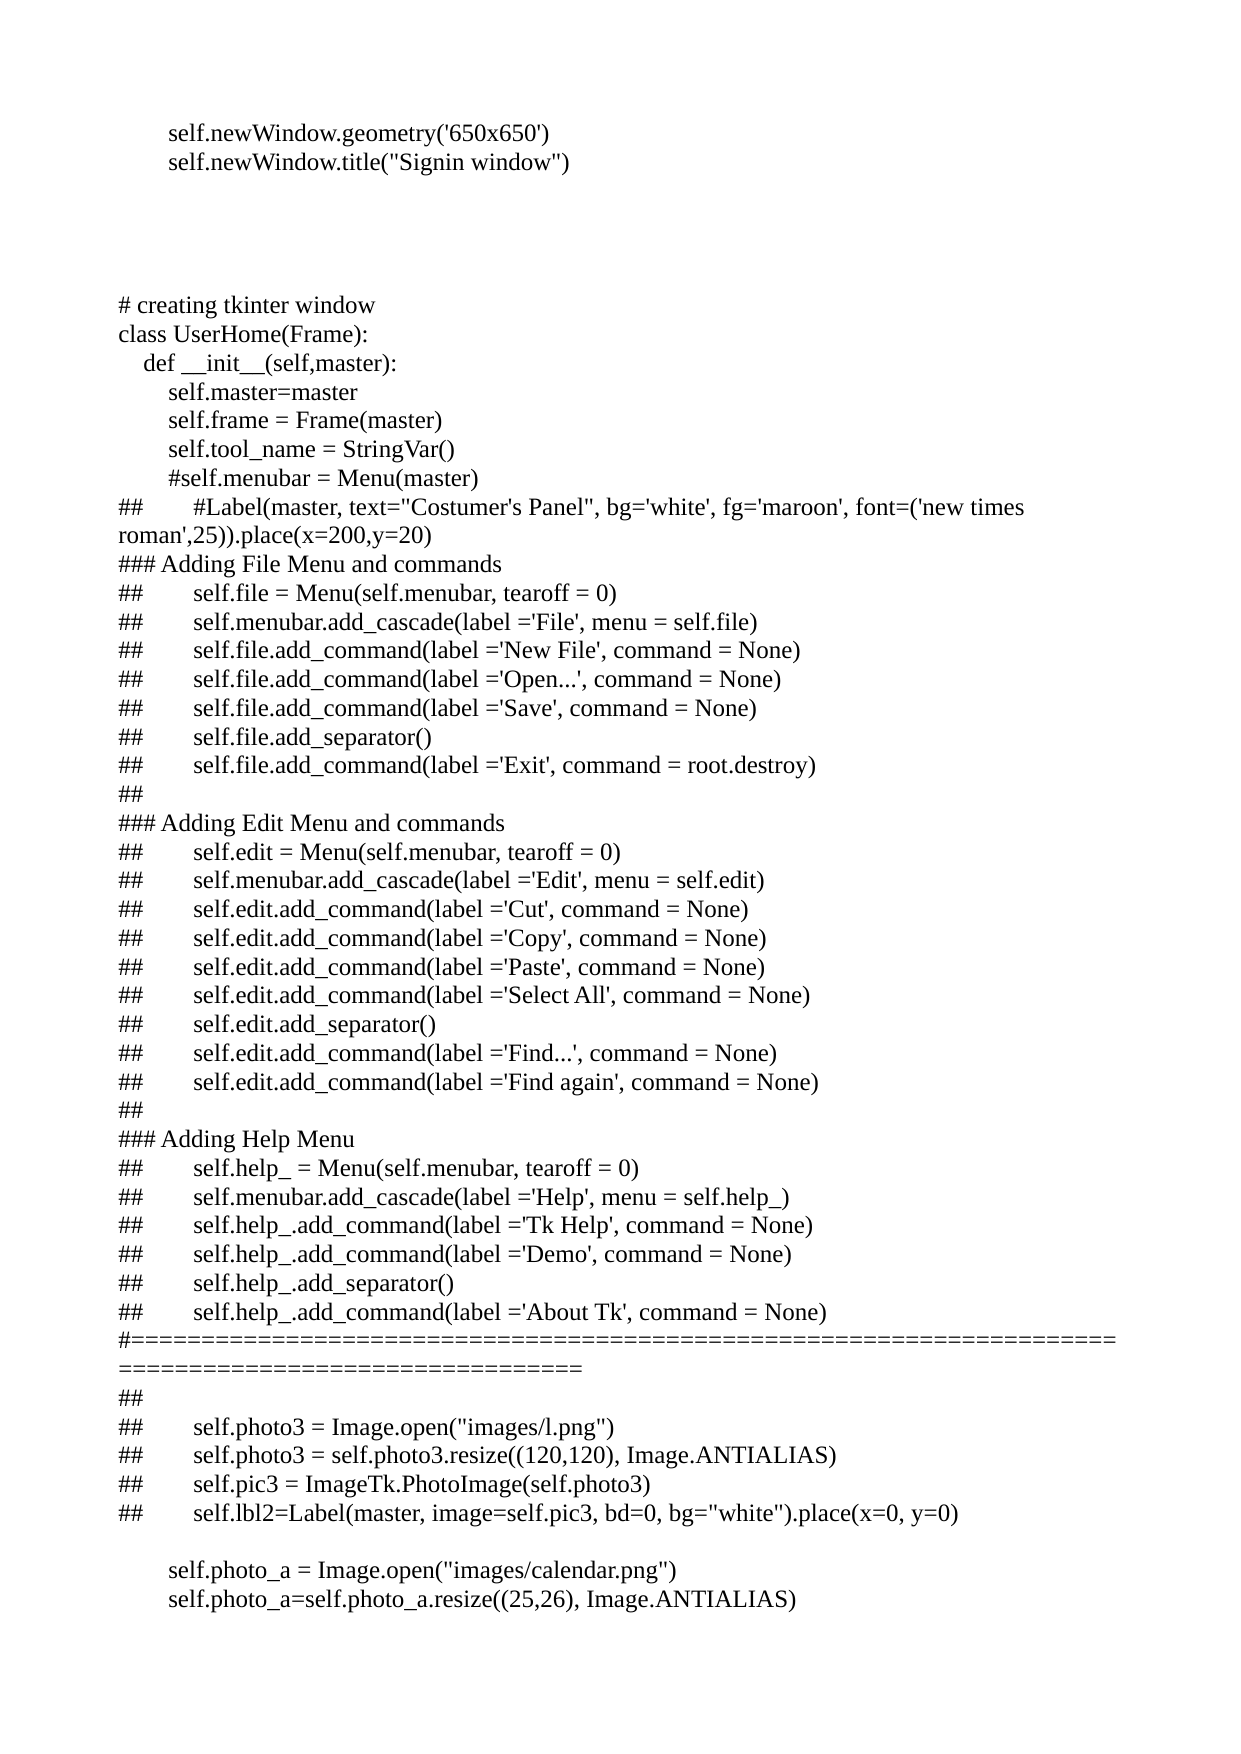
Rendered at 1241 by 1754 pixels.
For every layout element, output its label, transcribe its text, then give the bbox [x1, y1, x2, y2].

text ## self.help_.add_command(label ='Demo', command = None) [118, 1239, 1122, 1268]
text ### Adding Help Menu [118, 1124, 1122, 1153]
text ### Adding Edit Menu and commands [118, 808, 1122, 837]
text ## self.edit = Menu(self.menubar, tearoff = 0) [118, 837, 1122, 866]
text ### Adding File Menu and commands [118, 549, 1122, 578]
text ## self.help_.add_command(label ='Tk Help', command = None) [118, 1211, 1122, 1239]
text ## self.lbl2=Label(master, image=self.pic3, bd=0, bg="white").place(x=0, y=0) [118, 1498, 1122, 1527]
text ## self.edit.add_command(label ='Find...', command = None) [118, 1038, 1122, 1067]
text ## self.edit.add_command(label ='Find again', command = None) [118, 1067, 1122, 1096]
text ## self.file = Menu(self.menubar, tearoff = 0) [118, 578, 1122, 607]
text ## self.help_ = Menu(self.menubar, tearoff = 0) [118, 1153, 1122, 1182]
text # creating tkinter window [118, 291, 1122, 319]
text ## self.help_.add_command(label ='About Tk', command = None) [118, 1297, 1122, 1326]
text ## self.edit.add_command(label ='Cut', command = None) [118, 894, 1122, 923]
text class UserHome(Frame): [118, 319, 1122, 348]
text ## self.file.add_separator() [118, 722, 1122, 751]
text self.frame = Frame(master) [118, 406, 1122, 434]
text ## self.photo3 = self.photo3.resize((120,120), Image.ANTIALIAS) [118, 1441, 1122, 1469]
text #======================================================================================================= [118, 1326, 1122, 1383]
text ## self.file.add_command(label ='Save', command = None) [118, 693, 1122, 722]
text def __init__(self,master): [118, 348, 1122, 377]
text ## self.photo3 = Image.open("images/l.png") [118, 1412, 1122, 1441]
text ## self.pic3 = ImageTk.PhotoImage(self.photo3) [118, 1469, 1122, 1498]
text self.photo_a = Image.open("images/calendar.png") [118, 1556, 1122, 1584]
text ## self.edit.add_separator() [118, 1009, 1122, 1038]
text ## self.file.add_command(label ='Exit', command = root.destroy) [118, 751, 1122, 779]
text self.newWindow.geometry('650x650') [118, 118, 1122, 147]
text ## [118, 1383, 1122, 1412]
text ## self.menubar.add_cascade(label ='Edit', menu = self.edit) [118, 866, 1122, 894]
text self.tool_name = StringVar() [118, 434, 1122, 463]
text self.newWindow.title("Signin window") [118, 147, 1122, 176]
text ## [118, 1096, 1122, 1124]
text ## self.menubar.add_cascade(label ='Help', menu = self.help_) [118, 1182, 1122, 1211]
text ## self.menubar.add_cascade(label ='File', menu = self.file) [118, 607, 1122, 636]
text ## self.edit.add_command(label ='Select All', command = None) [118, 981, 1122, 1009]
text ## self.edit.add_command(label ='Copy', command = None) [118, 923, 1122, 952]
text ## self.file.add_command(label ='New File', command = None) [118, 636, 1122, 664]
text ## self.file.add_command(label ='Open...', command = None) [118, 664, 1122, 693]
text ## #Label(master, text="Costumer's Panel", bg='white', fg='maroon', font=('new times roman',25)).place(x=200,y=20) [118, 492, 1122, 549]
text ## [118, 779, 1122, 808]
text ## self.edit.add_command(label ='Paste', command = None) [118, 952, 1122, 981]
text #self.menubar = Menu(master) [118, 463, 1122, 492]
text ## self.help_.add_separator() [118, 1268, 1122, 1297]
text self.photo_a=self.photo_a.resize((25,26), Image.ANTIALIAS) [118, 1584, 1122, 1613]
text self.master=master [118, 377, 1122, 406]
